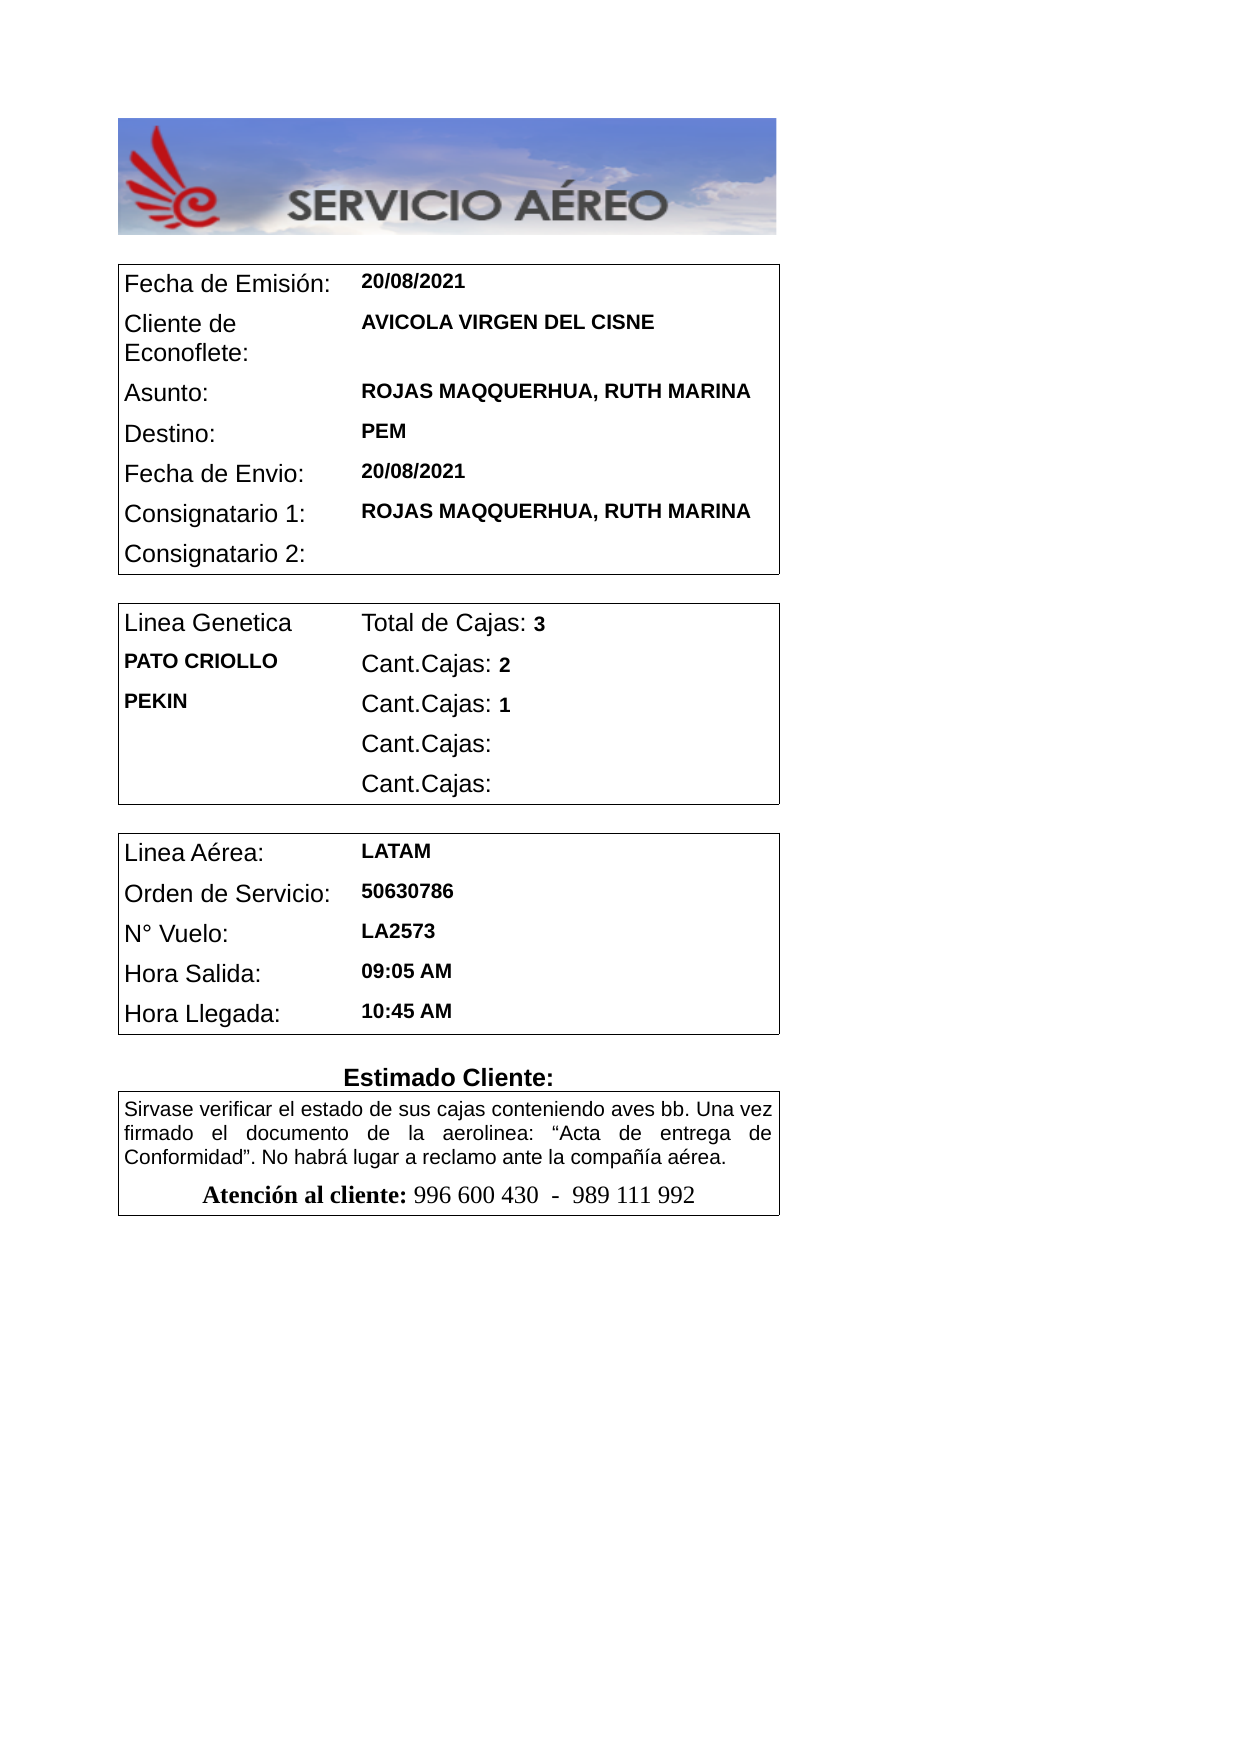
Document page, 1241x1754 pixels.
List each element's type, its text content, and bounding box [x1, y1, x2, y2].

table_cell [119, 723, 356, 763]
table_header 20/08/2021 [356, 265, 779, 304]
table_cell LA2573 [356, 913, 779, 953]
table_cell [119, 764, 356, 804]
table_cell Consignatario 1: [119, 493, 356, 533]
table_cell Asunto: [119, 373, 356, 413]
table_cell Hora Llegada: [119, 994, 356, 1034]
table_cell Cliente de Econoflete: [119, 304, 356, 373]
table_cell PATO CRIOLLO [119, 643, 356, 683]
table_cell Estimado Cliente: [118, 1035, 779, 1091]
table_cell Fecha de Envio: [119, 453, 356, 493]
table_cell Hora Salida: [119, 953, 356, 993]
table_cell Cant.Cajas: 1 [356, 683, 779, 723]
table_cell Sirvase verificar el estado de sus cajas conteniendo aves bb. Una vez firmado el documento de la aerolinea: “Acta de entrega de Conformidad”. No habrá lugar a reclamo ante la compañía aérea. [119, 1092, 779, 1175]
table_cell Destino: [119, 413, 356, 453]
table_cell Atención al cliente: 996 600 430 - 989 111 992 [119, 1175, 779, 1215]
table_cell PEM [356, 413, 779, 453]
table_cell 10:45 AM [356, 994, 779, 1034]
table_cell Cant.Cajas: [356, 764, 779, 804]
table_cell [356, 534, 779, 574]
table_cell [118, 805, 356, 833]
table_cell [118, 575, 356, 603]
table_cell Consignatario 2: [119, 534, 356, 574]
table_cell Cant.Cajas: 2 [356, 643, 779, 683]
table_cell ROJAS MAQQUERHUA, RUTH MARINA [356, 373, 779, 413]
table_cell ROJAS MAQQUERHUA, RUTH MARINA [356, 493, 779, 533]
table_cell Linea Aérea: [119, 834, 356, 873]
table_cell Orden de Servicio: [119, 873, 356, 913]
table_cell [356, 575, 779, 603]
table_cell 50630786 [356, 873, 779, 913]
table_cell PEKIN [119, 683, 356, 723]
table_cell AVICOLA VIRGEN DEL CISNE [356, 304, 779, 373]
table_cell N° Vuelo: [119, 913, 356, 953]
table_cell Total de Cajas: 3 [356, 604, 779, 643]
table_cell 20/08/2021 [356, 453, 779, 493]
table_cell Cant.Cajas: [356, 723, 779, 763]
table_cell LATAM [356, 834, 779, 873]
table_cell 09:05 AM [356, 953, 779, 993]
table_cell Linea Genetica [119, 604, 356, 643]
table_cell [356, 805, 779, 833]
picture [118, 118, 777, 235]
table_header Fecha de Emisión: [119, 265, 356, 304]
